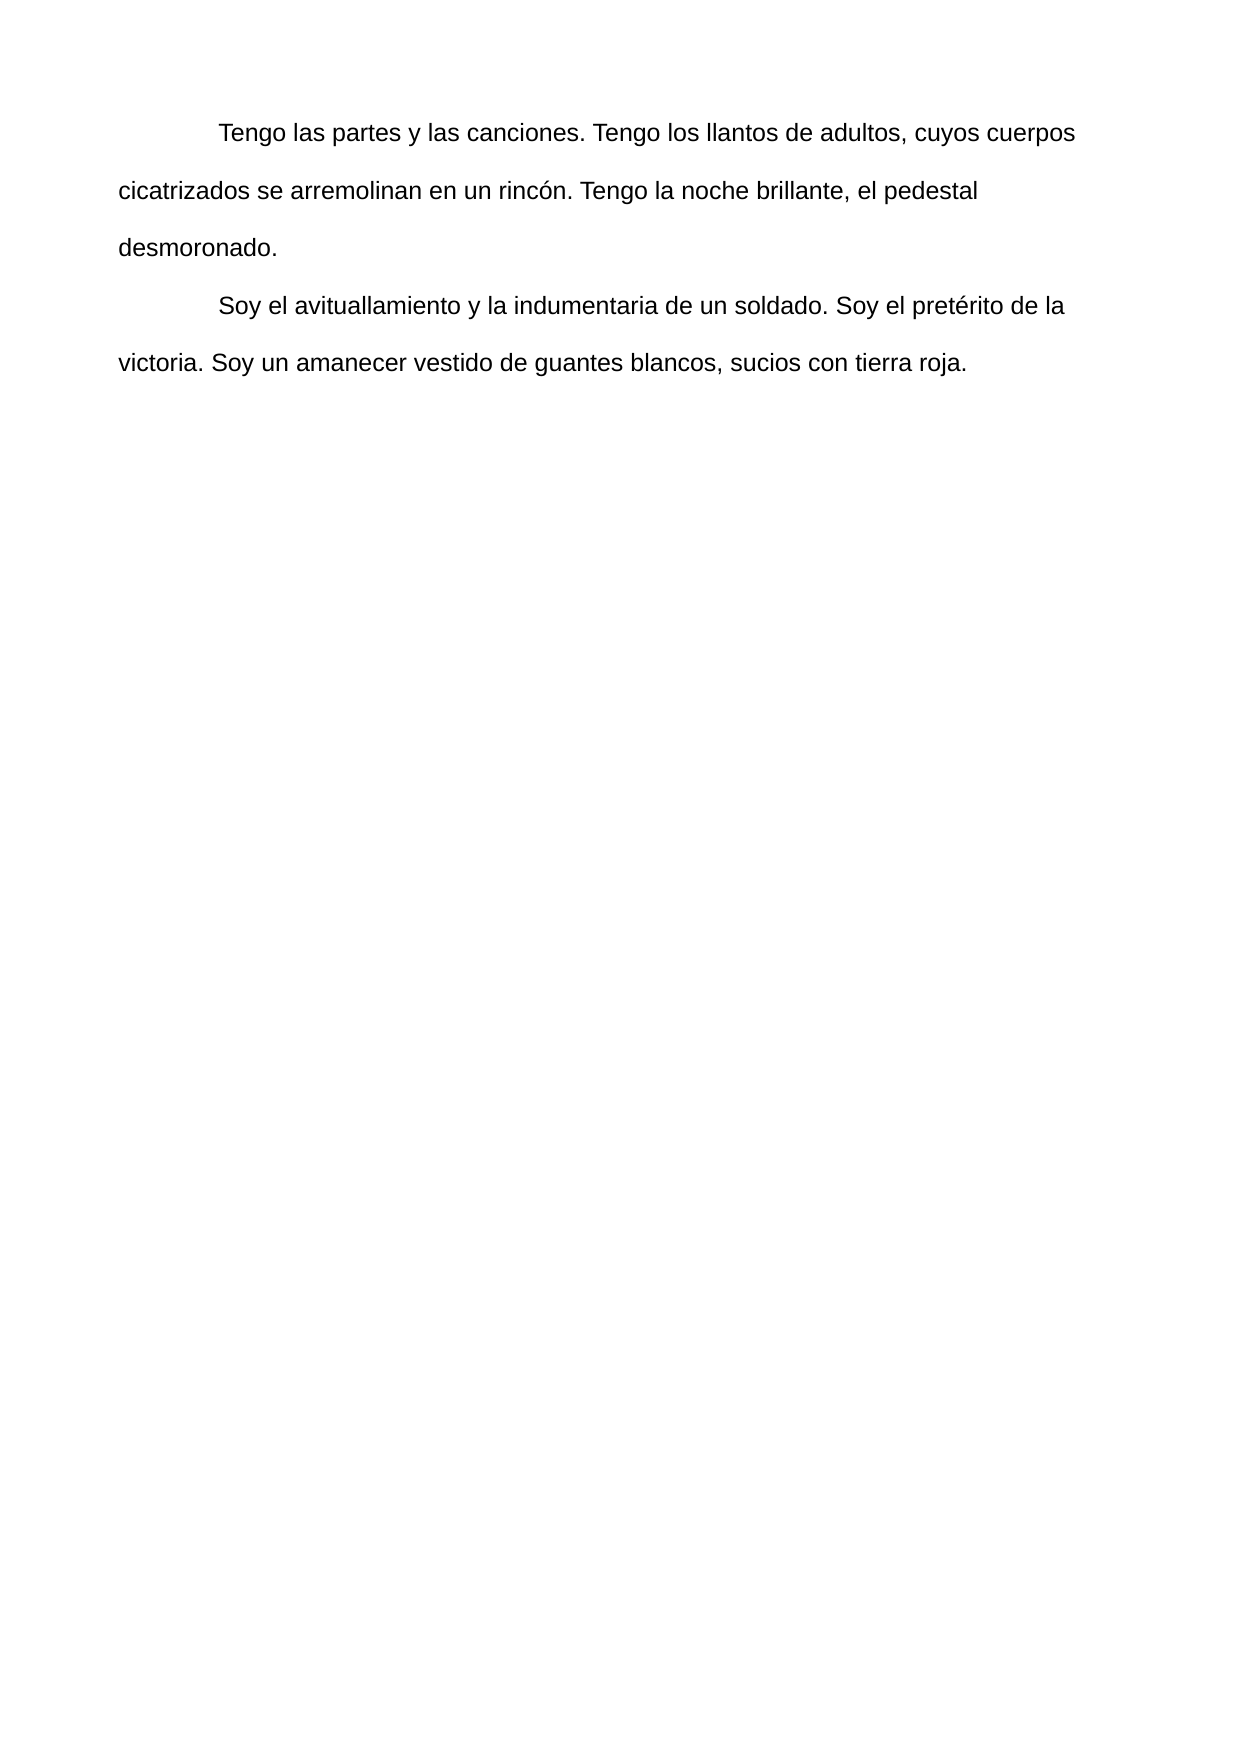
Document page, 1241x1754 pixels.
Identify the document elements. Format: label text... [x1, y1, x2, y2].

text Soy el avituallamiento y la indumentaria de un soldado. Soy el pretérito de la victoria. Soy un amanecer vestido de guantes blancos, sucios con tierra roja. [118, 291, 1122, 377]
text Tengo las partes y las canciones. Tengo los llantos de adultos, cuyos cuerpos cicatrizados se arremolinan en un rincón. Tengo la noche brillante, el pedestal desmoronado. [118, 118, 1122, 262]
